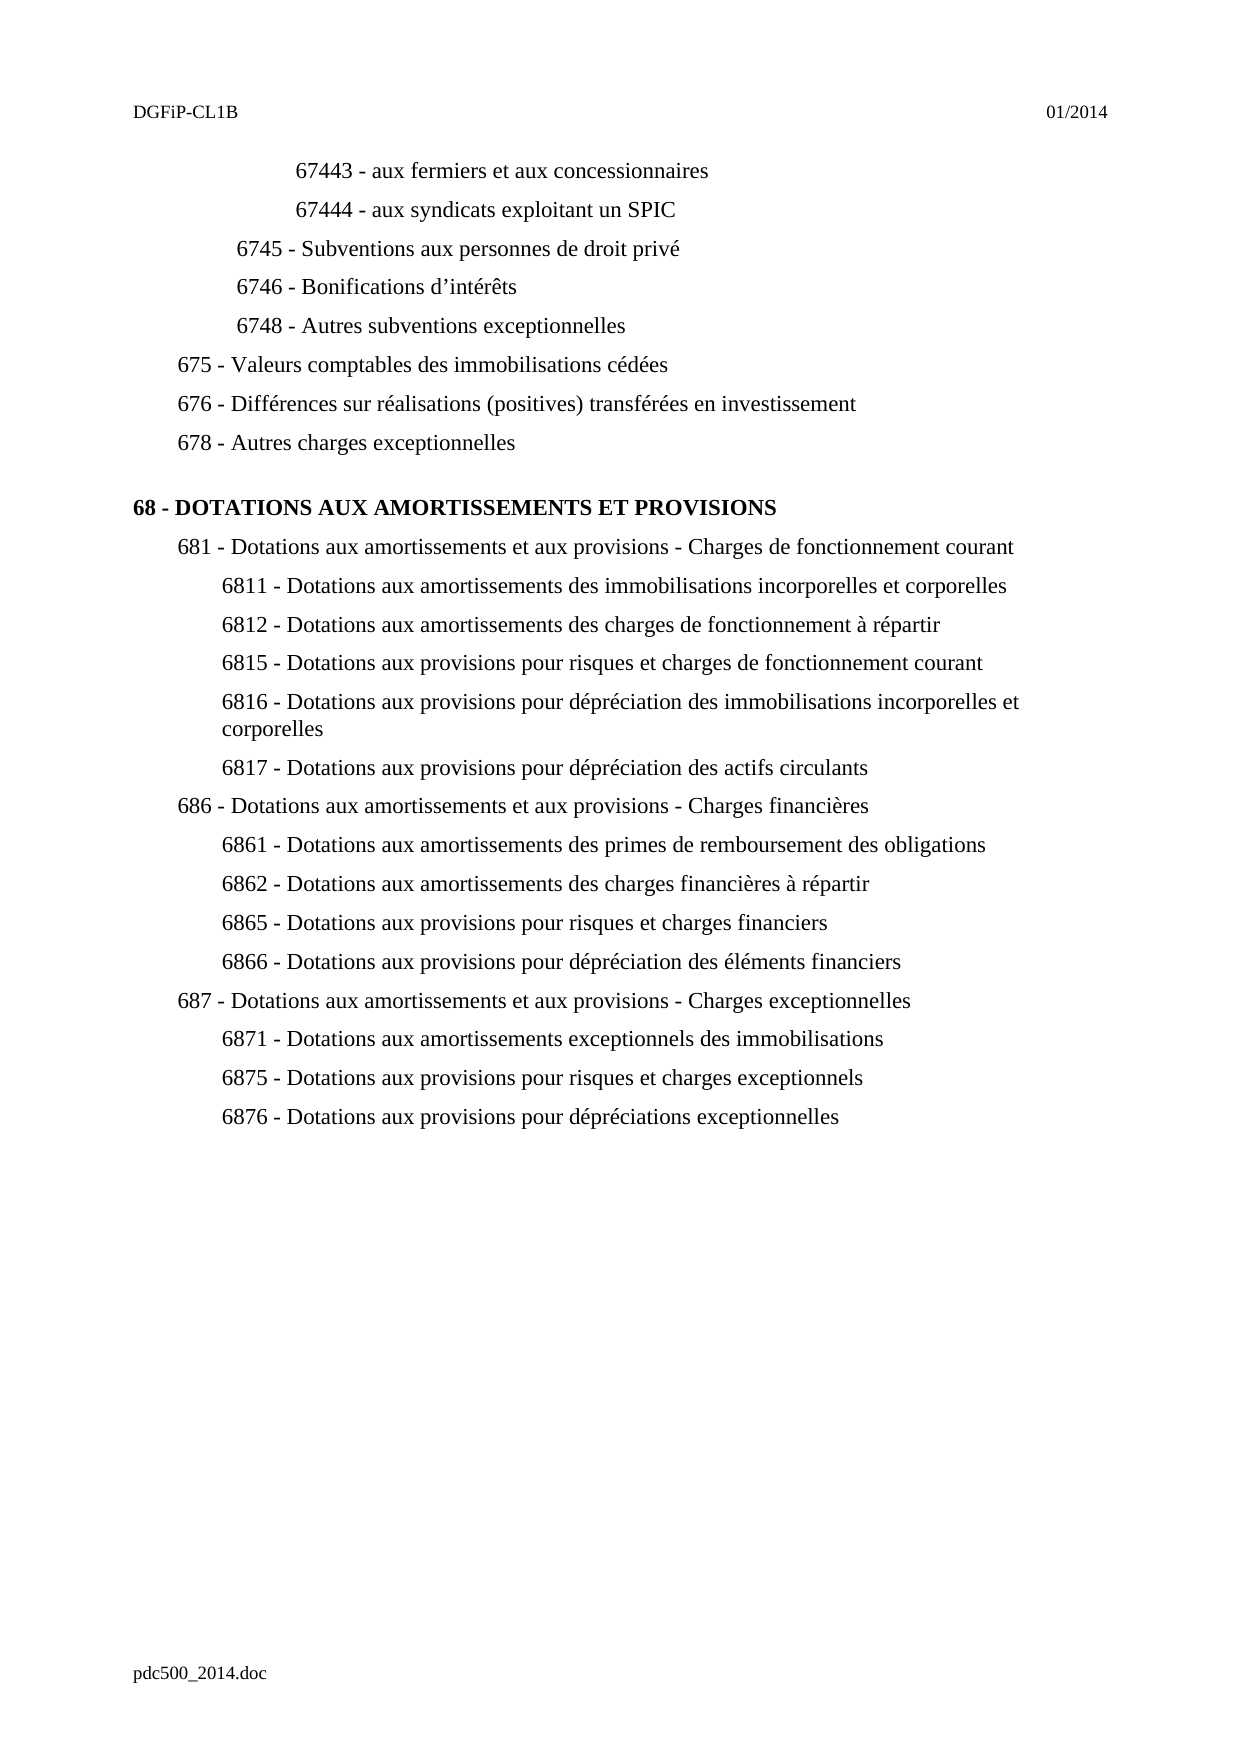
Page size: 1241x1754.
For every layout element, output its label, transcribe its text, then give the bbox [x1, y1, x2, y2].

text 678 - Autres charges exceptionnelles [177, 429, 1107, 455]
text 6876 - Dotations aux provisions pour dépréciations exceptionnelles [222, 1103, 1107, 1129]
text 6861 - Dotations aux amortissements des primes de remboursement des obligations [222, 831, 1107, 858]
text 6862 - Dotations aux amortissements des charges financières à répartir [222, 870, 1107, 896]
text 67443 - aux fermiers et aux concessionnaires [295, 157, 1107, 183]
text 675 - Valeurs comptables des immobilisations cédées [177, 351, 1107, 377]
text 6866 - Dotations aux provisions pour dépréciation des éléments financiers [222, 948, 1107, 974]
text 681 - Dotations aux amortissements et aux provisions - Charges de fonctionnement courant [177, 533, 1107, 559]
text 6817 - Dotations aux provisions pour dépréciation des actifs circulants [222, 753, 1107, 780]
text 6812 - Dotations aux amortissements des charges de fonctionnement à répartir [222, 611, 1107, 637]
text 686 - Dotations aux amortissements et aux provisions - Charges financières [177, 792, 1107, 819]
text 6871 - Dotations aux amortissements exceptionnels des immobilisations [222, 1026, 1107, 1052]
text 68 - DOTATIONS AUX AMORTISSEMENTS ET PROVISIONS [133, 494, 1107, 520]
text 6815 - Dotations aux provisions pour risques et charges de fonctionnement courant [222, 649, 1107, 676]
text 687 - Dotations aux amortissements et aux provisions - Charges exceptionnelles [177, 987, 1107, 1013]
text 6746 - Bonifications d’intérêts [236, 273, 1107, 300]
text 6811 - Dotations aux amortissements des immobilisations incorporelles et corporelles [222, 572, 1107, 598]
text 676 - Différences sur réalisations (positives) transférées en investissement [177, 390, 1107, 416]
text 6865 - Dotations aux provisions pour risques et charges financiers [222, 909, 1107, 935]
text 6875 - Dotations aux provisions pour risques et charges exceptionnels [222, 1064, 1107, 1091]
text 67444 - aux syndicats exploitant un SPIC [295, 196, 1107, 222]
text 6748 - Autres subventions exceptionnelles [236, 312, 1107, 339]
text 6816 - Dotations aux provisions pour dépréciation des immobilisations incorporelles et corporelles [222, 688, 1107, 741]
text 6745 - Subventions aux personnes de droit privé [236, 234, 1107, 261]
